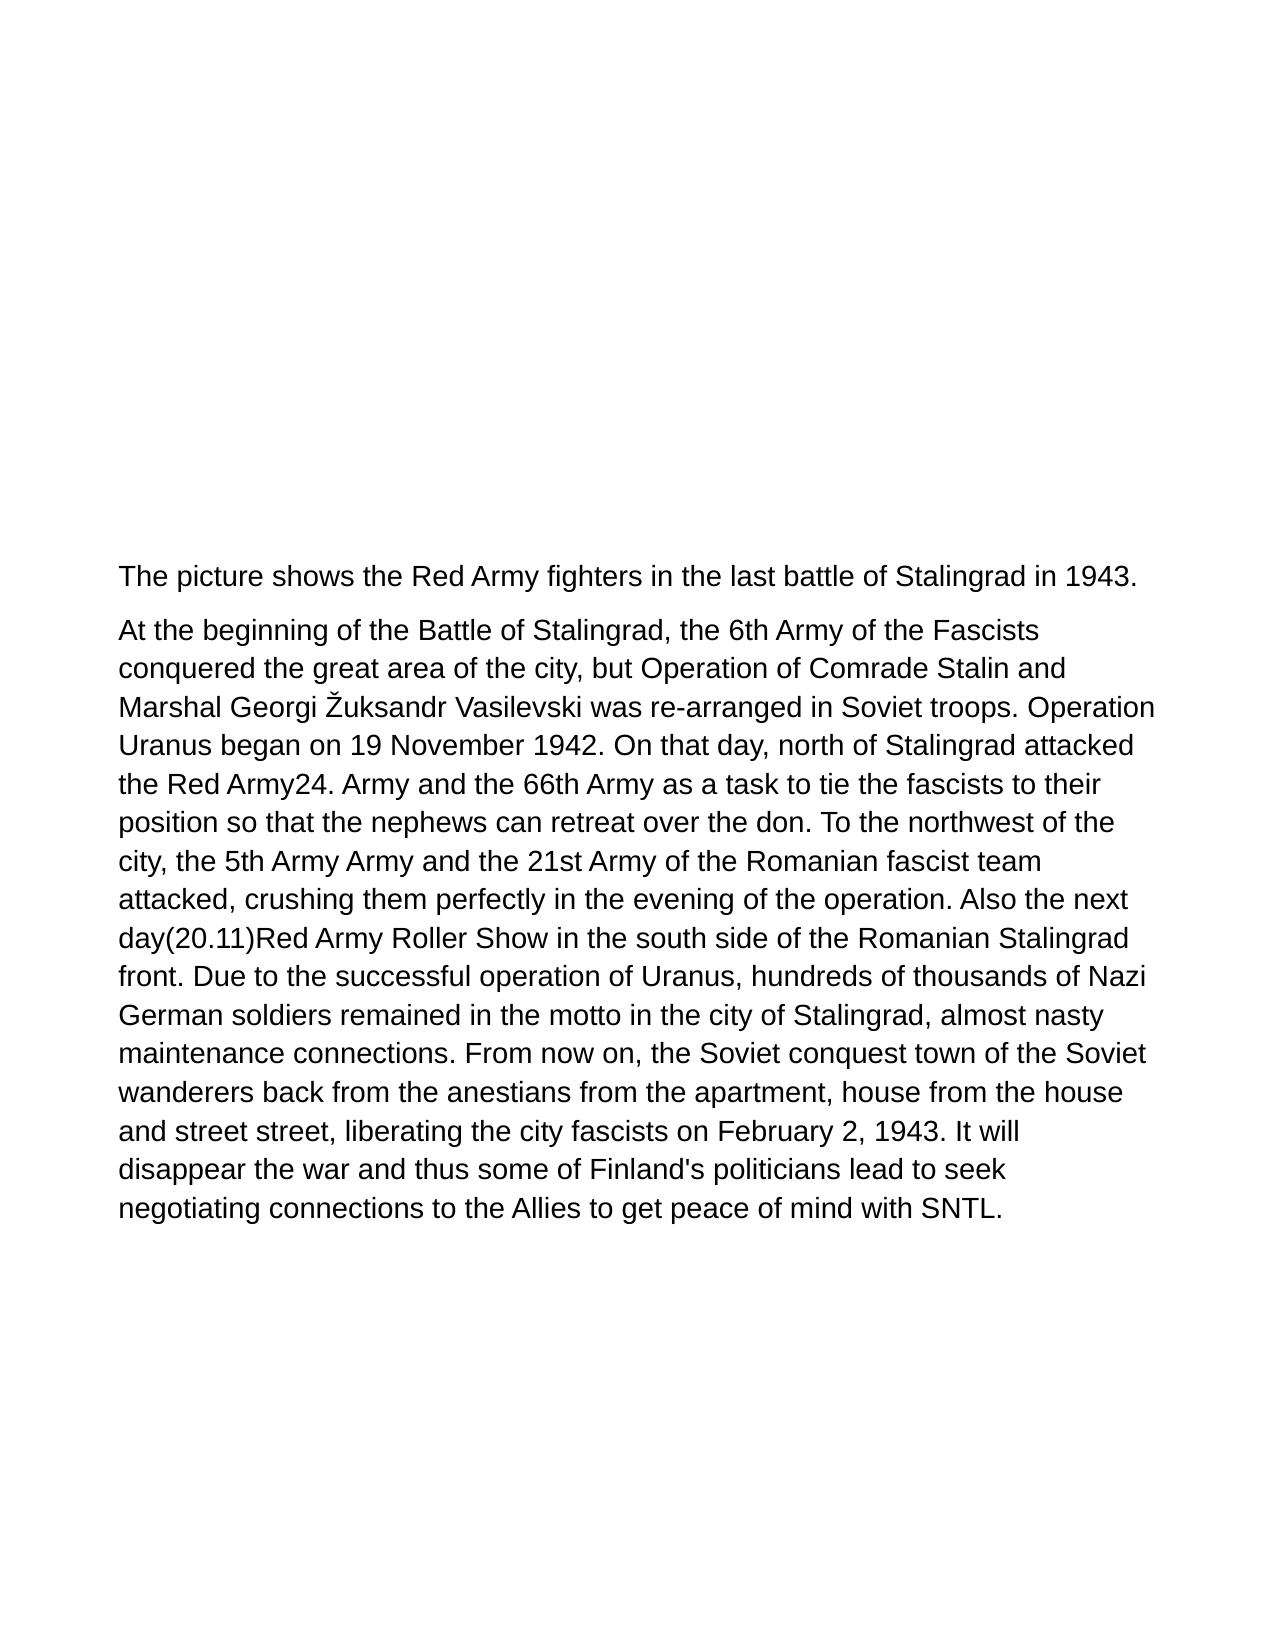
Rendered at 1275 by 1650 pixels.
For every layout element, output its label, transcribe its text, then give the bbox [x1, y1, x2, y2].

text At the beginning of the Battle of Stalingrad, the 6th Army of the Fascists conquered the great area of the city, but Operation of Comrade Stalin and Marshal Georgi Žuksandr Vasilevski was re-arranged in Soviet troops. Operation Uranus began on 19 November 1942. On that day, north of Stalingrad attacked the Red Army24. Army and the 66th Army as a task to tie the fascists to their position so that the nephews can retreat over the don. To the northwest of the city, the 5th Army Army and the 21st Army of the Romanian fascist team attacked, crushing them perfectly in the evening of the operation. Also the next day(20.11)Red Army Roller Show in the south side of the Romanian Stalingrad front. Due to the successful operation of Uranus, hundreds of thousands of Nazi German soldiers remained in the motto in the city of Stalingrad, almost nasty maintenance connections. From now on, the Soviet conquest town of the Soviet wanderers back from the anestians from the apartment, house from the house and street street, liberating the city fascists on February 2, 1943. It will disappear the war and thus some of Finland's politicians lead to seek negotiating connections to the Allies to get peace of mind with SNTL. [118, 612, 1157, 1224]
text The picture shows the Red Army fighters in the last battle of Stalingrad in 1943. [118, 118, 1157, 593]
